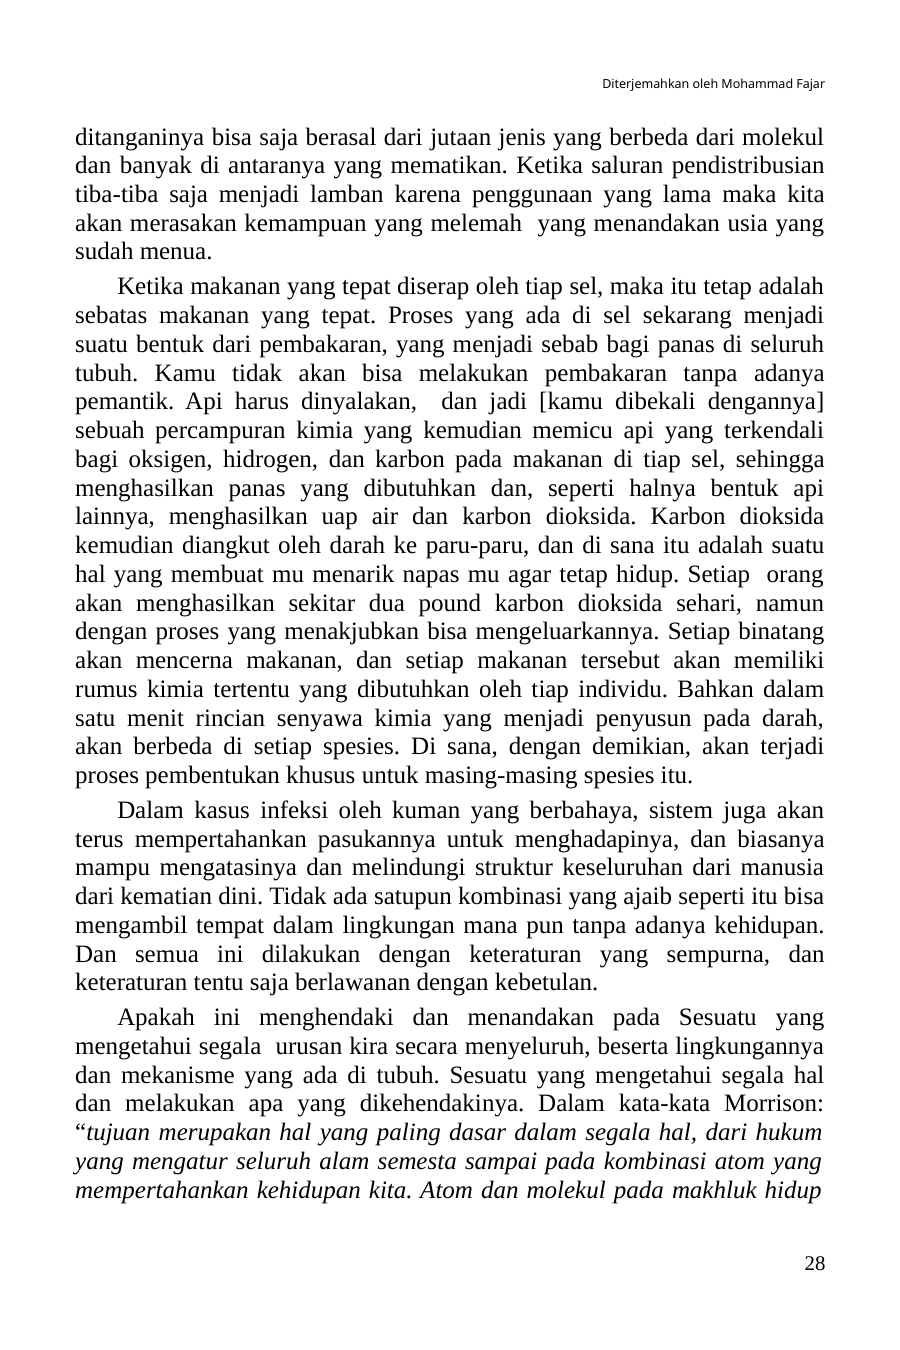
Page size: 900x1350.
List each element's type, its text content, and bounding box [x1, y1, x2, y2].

text Dalam kasus infeksi oleh kuman yang berbahaya, sistem juga akan terus mempertahankan pasukannya untuk menghadapinya, dan biasanya mampu mengatasinya dan melindungi struktur keseluruhan dari manusia dari kematian dini. Tidak ada satupun kombinasi yang ajaib seperti itu bisa mengambil tempat dalam lingkungan mana pun tanpa adanya kehidupan. Dan semua ini dilakukan dengan keteraturan yang sempurna, dan keteraturan tentu saja berlawanan dengan kebetulan. [75, 795, 825, 996]
text ditanganinya bisa saja berasal dari jutaan jenis yang berbeda dari molekul dan banyak di antaranya yang mematikan. Ketika saluran pendistribusian tiba-tiba saja menjadi lamban karena penggunaan yang lama maka kita akan merasakan kemampuan yang melemah yang menandakan usia yang sudah menua. [75, 122, 825, 265]
text Ketika makanan yang tepat diserap oleh tiap sel, maka itu tetap adalah sebatas makanan yang tepat. Proses yang ada di sel sekarang menjadi suatu bentuk dari pembakaran, yang menjadi sebab bagi panas di seluruh tubuh. Kamu tidak akan bisa melakukan pembakaran tanpa adanya pemantik. Api harus dinyalakan, dan jadi [kamu dibekali dengannya] sebuah percampuran kimia yang kemudian memicu api yang terkendali bagi oksigen, hidrogen, dan karbon pada makanan di tiap sel, sehingga menghasilkan panas yang dibutuhkan dan, seperti halnya bentuk api lainnya, menghasilkan uap air dan karbon dioksida. Karbon dioksida kemudian diangkut oleh darah ke paru-paru, dan di sana itu adalah suatu hal yang membuat mu menarik napas mu agar tetap hidup. Setiap orang akan menghasilkan sekitar dua pound karbon dioksida sehari, namun dengan proses yang menakjubkan bisa mengeluarkannya. Setiap binatang akan mencerna makanan, dan setiap makanan tersebut akan memiliki rumus kimia tertentu yang dibutuhkan oleh tiap individu. Bahkan dalam satu menit rincian senyawa kimia yang menjadi penyusun pada darah, akan berbeda di setiap spesies. Di sana, dengan demikian, akan terjadi proses pembentukan khusus untuk masing-masing spesies itu. [75, 271, 825, 789]
text Apakah ini menghendaki dan menandakan pada Sesuatu yang mengetahui segala urusan kira secara menyeluruh, beserta lingkungannya dan mekanisme yang ada di tubuh. Sesuatu yang mengetahui segala hal dan melakukan apa yang dikehendakinya. Dalam kata-kata Morrison: “tujuan merupakan hal yang paling dasar dalam segala hal, dari hukum yang mengatur seluruh alam semesta sampai pada kombinasi atom yang mempertahankan kehidupan kita. Atom dan molekul pada makhluk hidup [75, 1002, 825, 1203]
